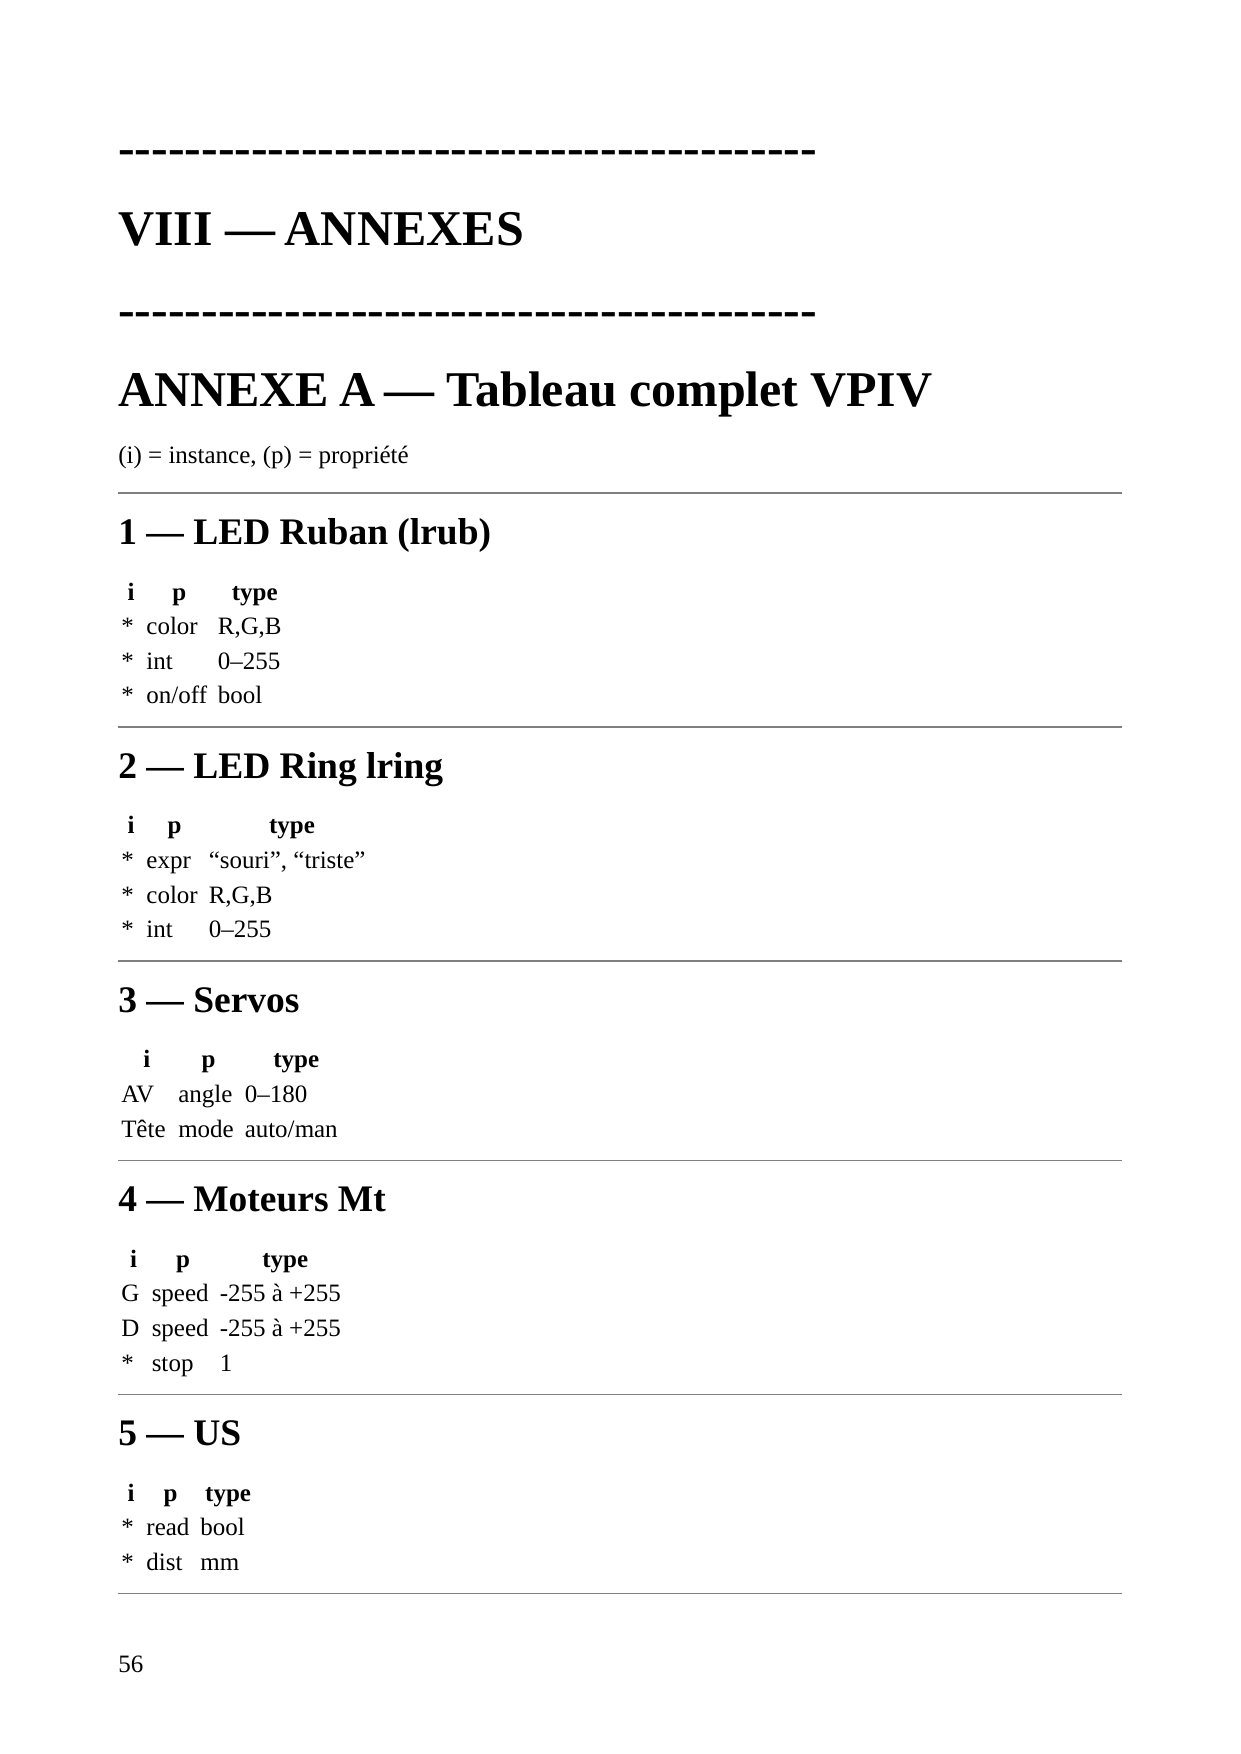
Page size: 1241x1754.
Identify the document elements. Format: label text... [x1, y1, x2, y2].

table_cell 0–255 [206, 911, 378, 946]
table_cell auto/man [242, 1111, 350, 1145]
table_cell * [118, 1345, 149, 1379]
table_header p [175, 1042, 242, 1076]
table_cell * [118, 1544, 143, 1579]
table_cell mode [175, 1111, 242, 1145]
table_header type [242, 1042, 350, 1076]
table_cell stop [149, 1345, 217, 1379]
table_cell color [143, 608, 215, 643]
table_header p [143, 808, 206, 842]
subtitle ------------------------------------------ [118, 279, 1122, 337]
table_cell * [118, 643, 143, 677]
table_cell bool [215, 678, 294, 712]
table_cell speed [149, 1310, 217, 1345]
table_cell -255 à +255 [217, 1310, 353, 1345]
table_cell R,G,B [206, 877, 378, 911]
table_header i [118, 574, 143, 608]
table_cell speed [149, 1276, 217, 1310]
table_cell 1 [217, 1345, 353, 1379]
text (i) = instance, (p) = propriété [118, 441, 1122, 469]
table_cell * [118, 678, 143, 712]
table_cell “souri”, “triste” [206, 842, 378, 877]
table_cell read [143, 1510, 197, 1544]
table_cell * [118, 842, 143, 877]
table_cell R,G,B [215, 608, 294, 643]
table_header i [118, 1042, 175, 1076]
subtitle ANNEXE A — Tableau complet VPIV [118, 360, 1122, 417]
table_header i [118, 808, 143, 842]
table_cell -255 à +255 [217, 1276, 353, 1310]
table_cell dist [143, 1544, 197, 1579]
table_cell on/off [143, 678, 215, 712]
table_header p [143, 574, 215, 608]
table_cell int [143, 911, 206, 946]
table_cell expr [143, 842, 206, 877]
table_cell color [143, 877, 206, 911]
table_cell mm [197, 1544, 259, 1579]
subtitle 3 — Servos [118, 977, 1122, 1021]
table_cell * [118, 1510, 143, 1544]
table_cell G [118, 1276, 149, 1310]
table_cell * [118, 911, 143, 946]
table_header p [149, 1241, 217, 1276]
table_header i [118, 1241, 149, 1276]
table_cell 0–180 [242, 1076, 350, 1111]
table_header type [217, 1241, 353, 1276]
table_cell * [118, 608, 143, 643]
table_header p [143, 1475, 197, 1509]
table_header type [197, 1475, 259, 1509]
table_cell angle [175, 1076, 242, 1111]
subtitle ------------------------------------------ [118, 118, 1122, 176]
table_cell int [143, 643, 215, 677]
subtitle 4 — Moteurs Mt [118, 1177, 1122, 1220]
subtitle 5 — US [118, 1411, 1122, 1454]
table_cell D [118, 1310, 149, 1345]
table_header type [215, 574, 294, 608]
subtitle 2 — LED Ring lring [118, 743, 1122, 787]
table_header i [118, 1475, 143, 1509]
table_cell 0–255 [215, 643, 294, 677]
table_cell AV [118, 1076, 175, 1111]
table_header type [206, 808, 378, 842]
table_cell * [118, 877, 143, 911]
subtitle 1 — LED Ruban (lrub) [118, 509, 1122, 553]
table_cell bool [197, 1510, 259, 1544]
subtitle VIII — ANNEXES [118, 199, 1122, 256]
table_cell Tête [118, 1111, 175, 1145]
